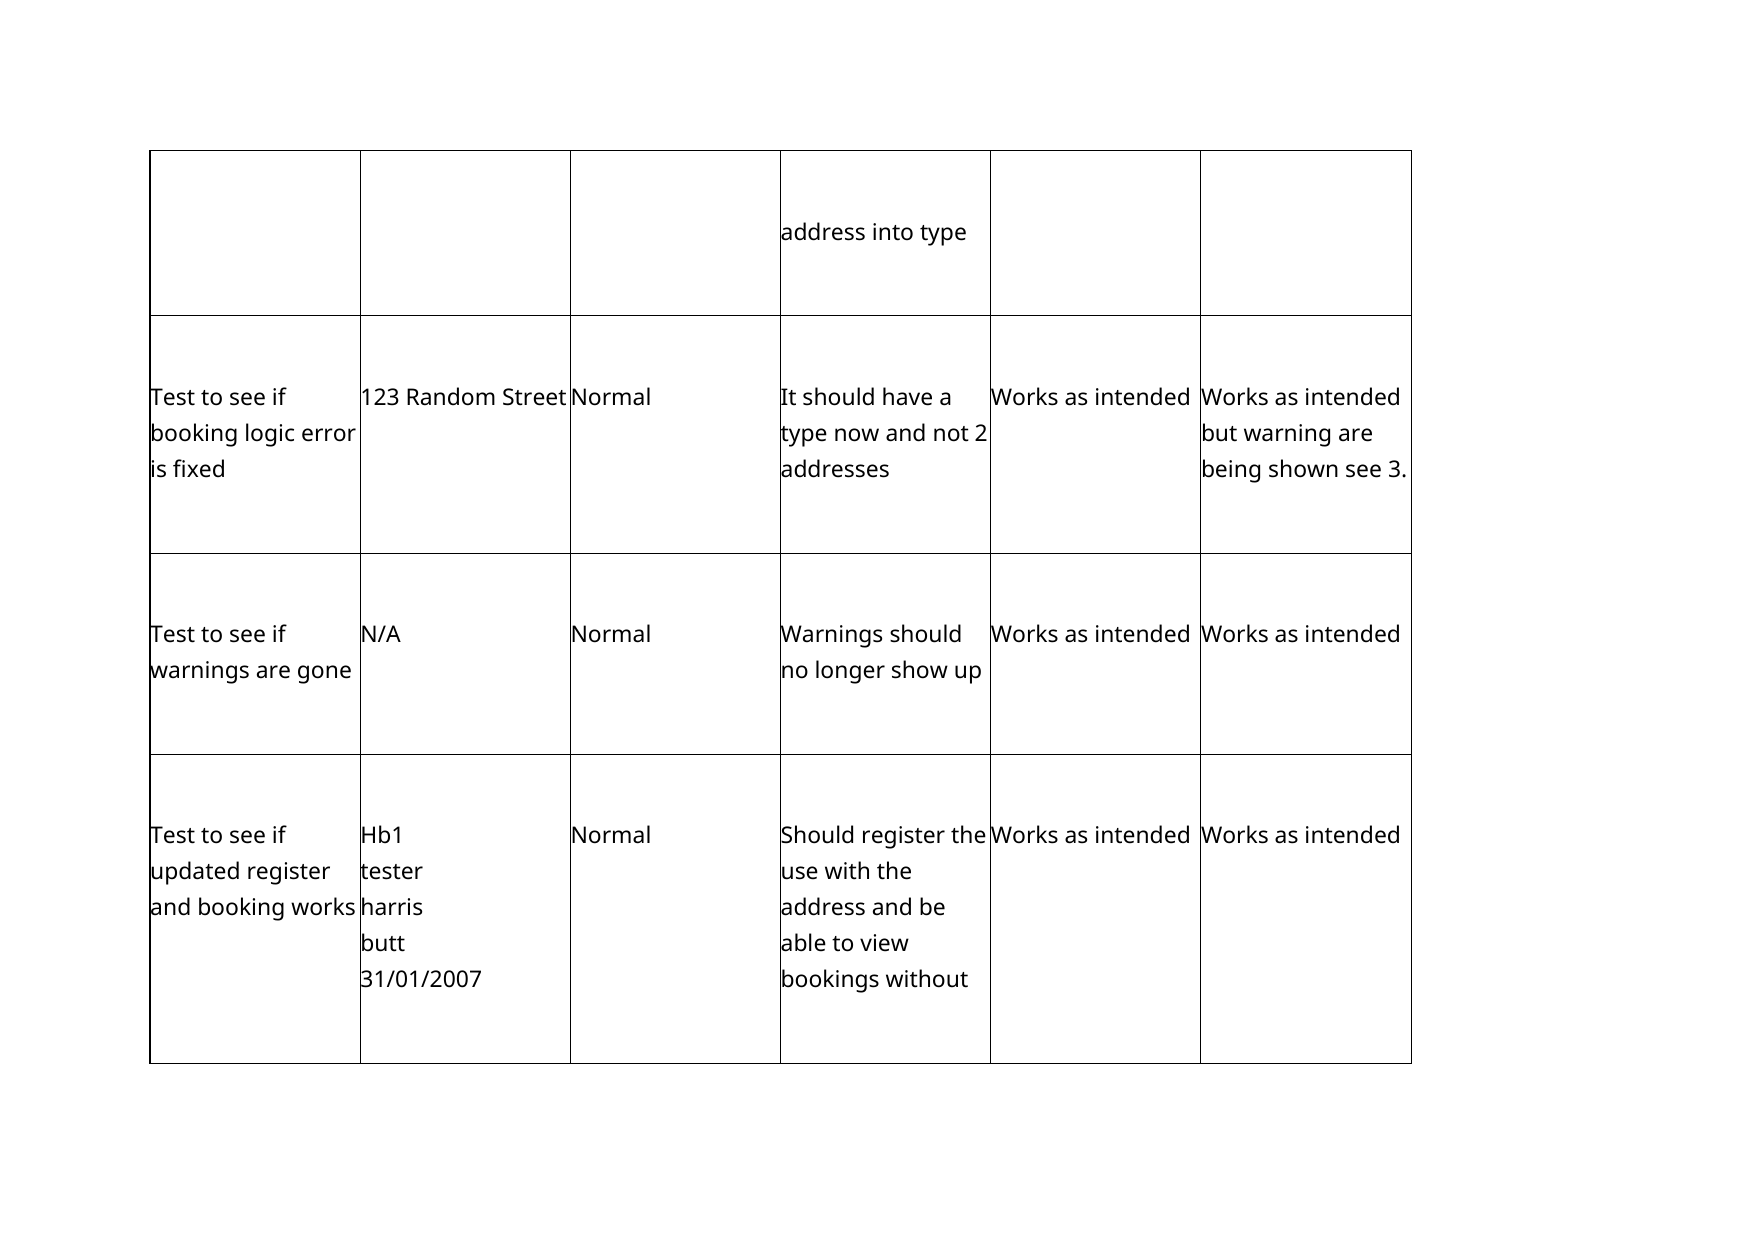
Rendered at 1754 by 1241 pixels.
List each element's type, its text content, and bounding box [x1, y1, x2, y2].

table_cell [571, 151, 780, 315]
table_cell 123 Random Street [361, 316, 570, 552]
table_cell Test to see if updated register and booking works [151, 755, 360, 1063]
table_cell [991, 151, 1200, 315]
table_cell Normal [571, 316, 780, 552]
table_cell Normal [571, 755, 780, 1063]
table_cell Should register the use with the address and be able to view bookings without [781, 755, 990, 1063]
table_cell N/A [361, 554, 570, 754]
table_cell Works as intended but warning are being shown see 3. [1201, 316, 1411, 552]
table_cell Normal [571, 554, 780, 754]
table_cell address into type [781, 151, 990, 315]
table_cell Works as intended [991, 554, 1200, 754]
table_cell Works as intended [991, 755, 1200, 1063]
table_cell [1201, 151, 1411, 315]
table_cell It should have a type now and not 2 addresses [781, 316, 990, 552]
table_cell Test to see if booking logic error is fixed [151, 316, 360, 552]
table_cell Test to see if warnings are gone [151, 554, 360, 754]
table_cell [151, 151, 360, 315]
table_cell Hb1 tester harris butt 31/01/2007 [361, 755, 570, 1063]
table_cell Warnings should no longer show up [781, 554, 990, 754]
table_cell Works as intended [1201, 755, 1411, 1063]
table_cell Works as intended [1201, 554, 1411, 754]
table_cell [361, 151, 570, 315]
table_cell Works as intended [991, 316, 1200, 552]
